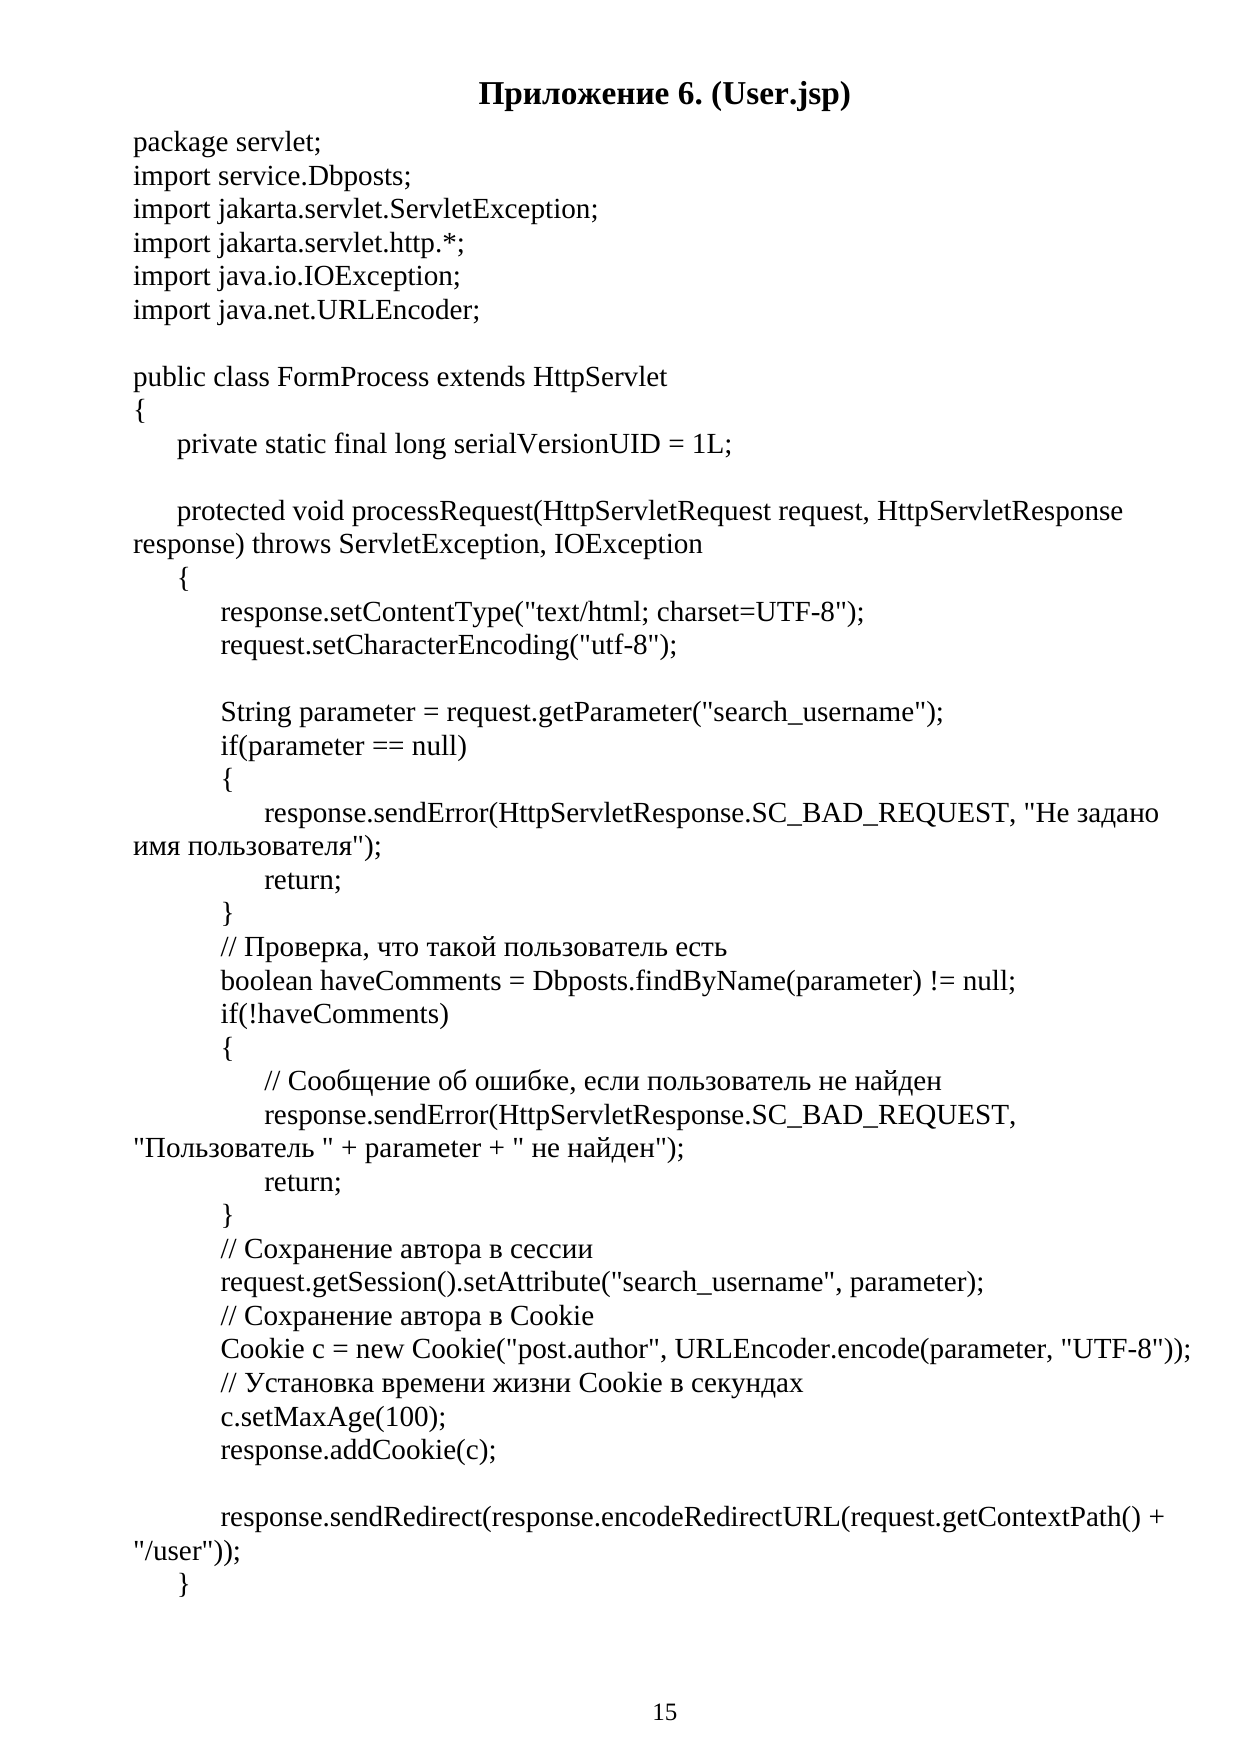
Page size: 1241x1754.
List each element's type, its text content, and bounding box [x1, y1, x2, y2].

text // Сохранение автора в Cookie [133, 1298, 1196, 1332]
text // Сохранение автора в сессии [133, 1231, 1196, 1264]
text if(parameter == null) [133, 728, 1196, 761]
text import java.io.IOException; [133, 258, 1196, 292]
text response.sendRedirect(response.encodeRedirectURL(request.getContextPath() + "/user")); [133, 1499, 1196, 1566]
text { [133, 761, 1196, 795]
text response.addCookie(c); [133, 1432, 1196, 1466]
text private static final long serialVersionUID = 1L; [133, 426, 1196, 459]
text boolean haveComments = Dbposts.findByName(parameter) != null; [133, 963, 1196, 996]
text package servlet; [133, 124, 1196, 158]
text } [133, 896, 1196, 929]
text request.setCharacterEncoding("utf-8"); [133, 627, 1196, 661]
text { [133, 560, 1196, 594]
text Cookie c = new Cookie("post.author", URLEncoder.encode(parameter, "UTF-8")); [133, 1332, 1196, 1365]
text public class FormProcess extends HttpServlet [133, 359, 1196, 392]
text if(!haveComments) [133, 996, 1196, 1030]
text } [133, 1566, 1196, 1600]
text // Сообщение об ошибке, если пользователь не найден [133, 1063, 1196, 1097]
text // Установка времени жизни Cookie в секундах [133, 1365, 1196, 1399]
text import java.net.URLEncoder; [133, 292, 1196, 325]
text response.sendError(HttpServletResponse.SC_BAD_REQUEST, "Пользователь " + parameter + " не найден"); [133, 1097, 1196, 1164]
text import service.Dbposts; [133, 158, 1196, 191]
text protected void processRequest(HttpServletRequest request, HttpServletResponse response) throws ServletException, IOException [133, 493, 1196, 560]
text } [133, 1197, 1196, 1231]
text response.setContentType("text/html; charset=UTF-8"); [133, 594, 1196, 627]
text return; [133, 1164, 1196, 1197]
text import jakarta.servlet.http.*; [133, 225, 1196, 258]
text String parameter = request.getParameter("search_username"); [133, 694, 1196, 728]
text { [133, 392, 1196, 426]
text request.getSession().setAttribute("search_username", parameter); [133, 1264, 1196, 1298]
text c.setMaxAge(100); [133, 1399, 1196, 1432]
text // Проверка, что такой пользователь есть [133, 929, 1196, 963]
subtitle Приложение 6. (User.jsp) [133, 73, 1196, 112]
text { [133, 1030, 1196, 1063]
text response.sendError(HttpServletResponse.SC_BAD_REQUEST, "Не задано имя пользователя"); [133, 795, 1196, 862]
text import jakarta.servlet.ServletException; [133, 191, 1196, 225]
text return; [133, 862, 1196, 896]
